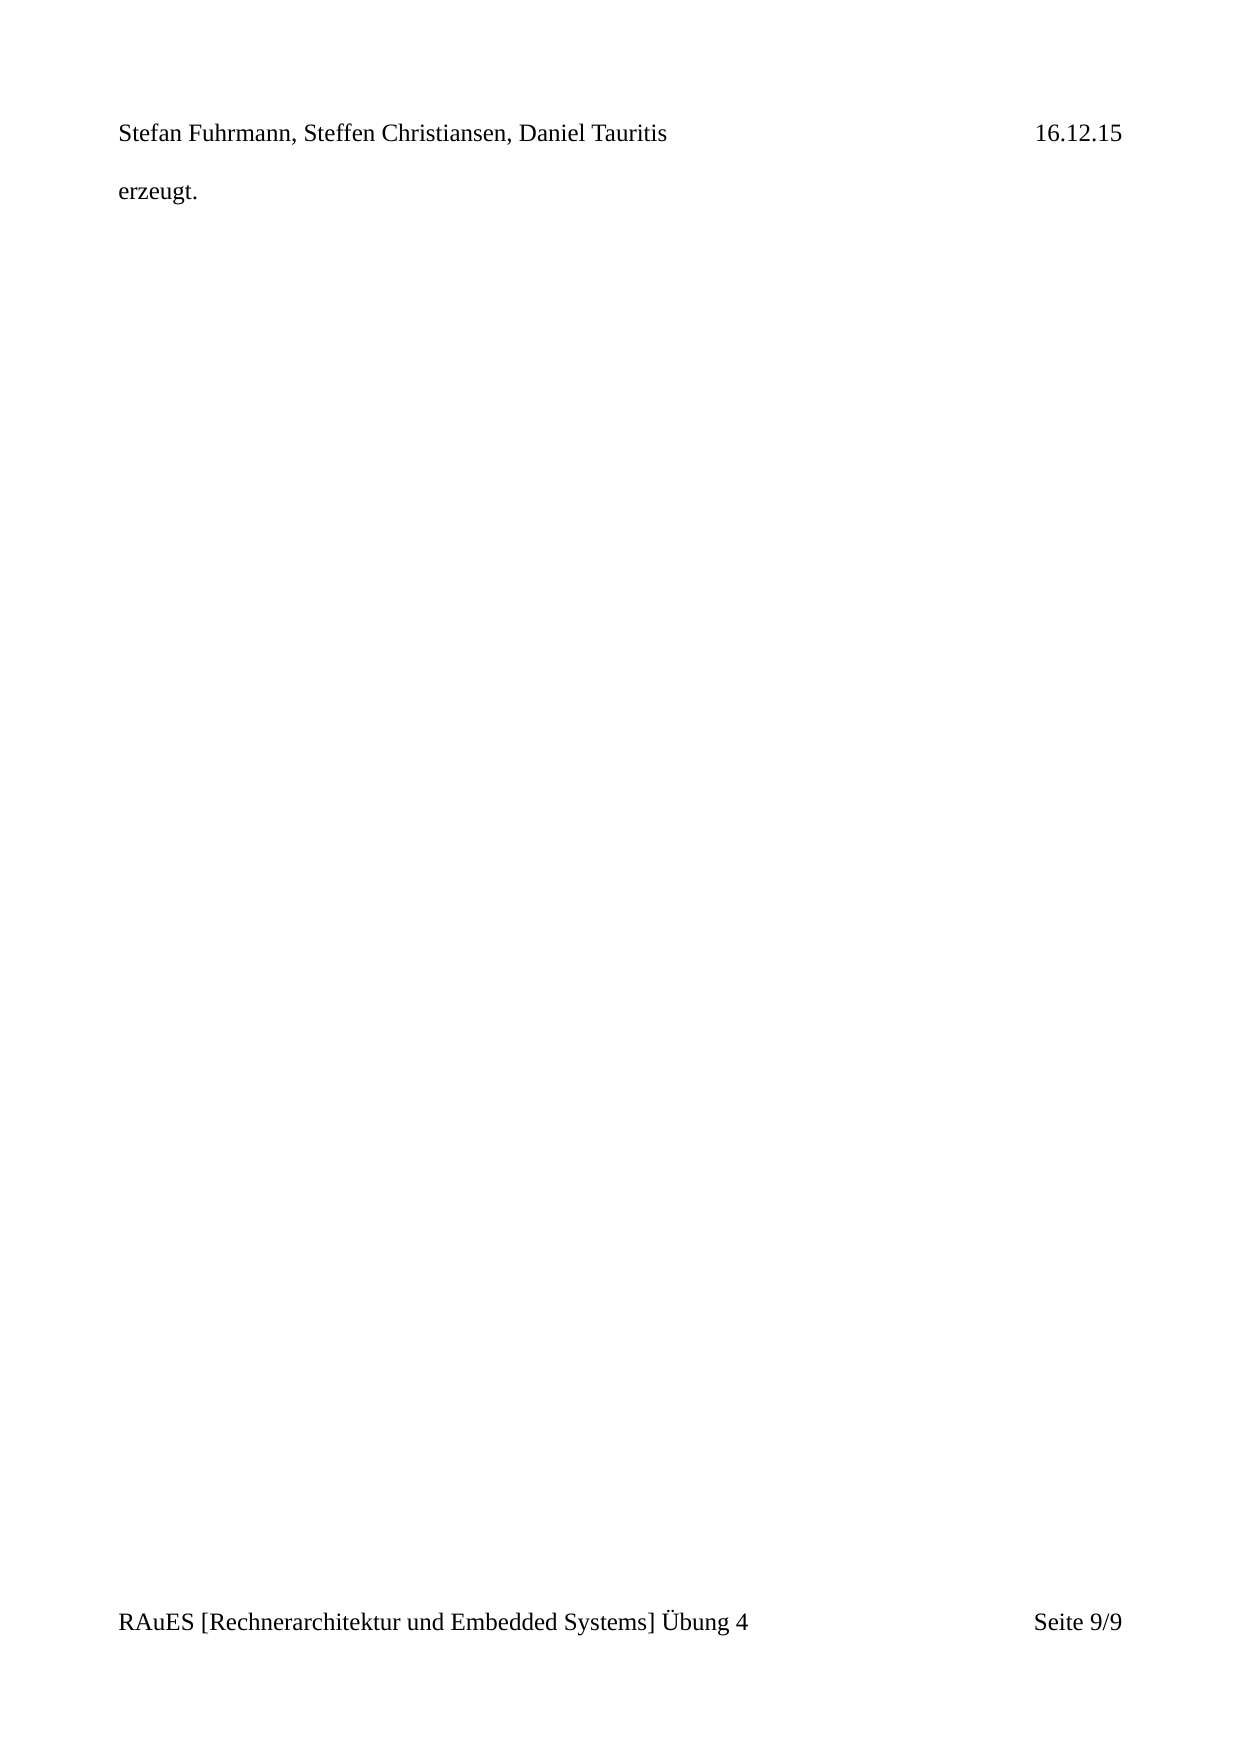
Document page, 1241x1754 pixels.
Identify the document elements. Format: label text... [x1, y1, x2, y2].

text erzeugt. [118, 176, 1122, 205]
